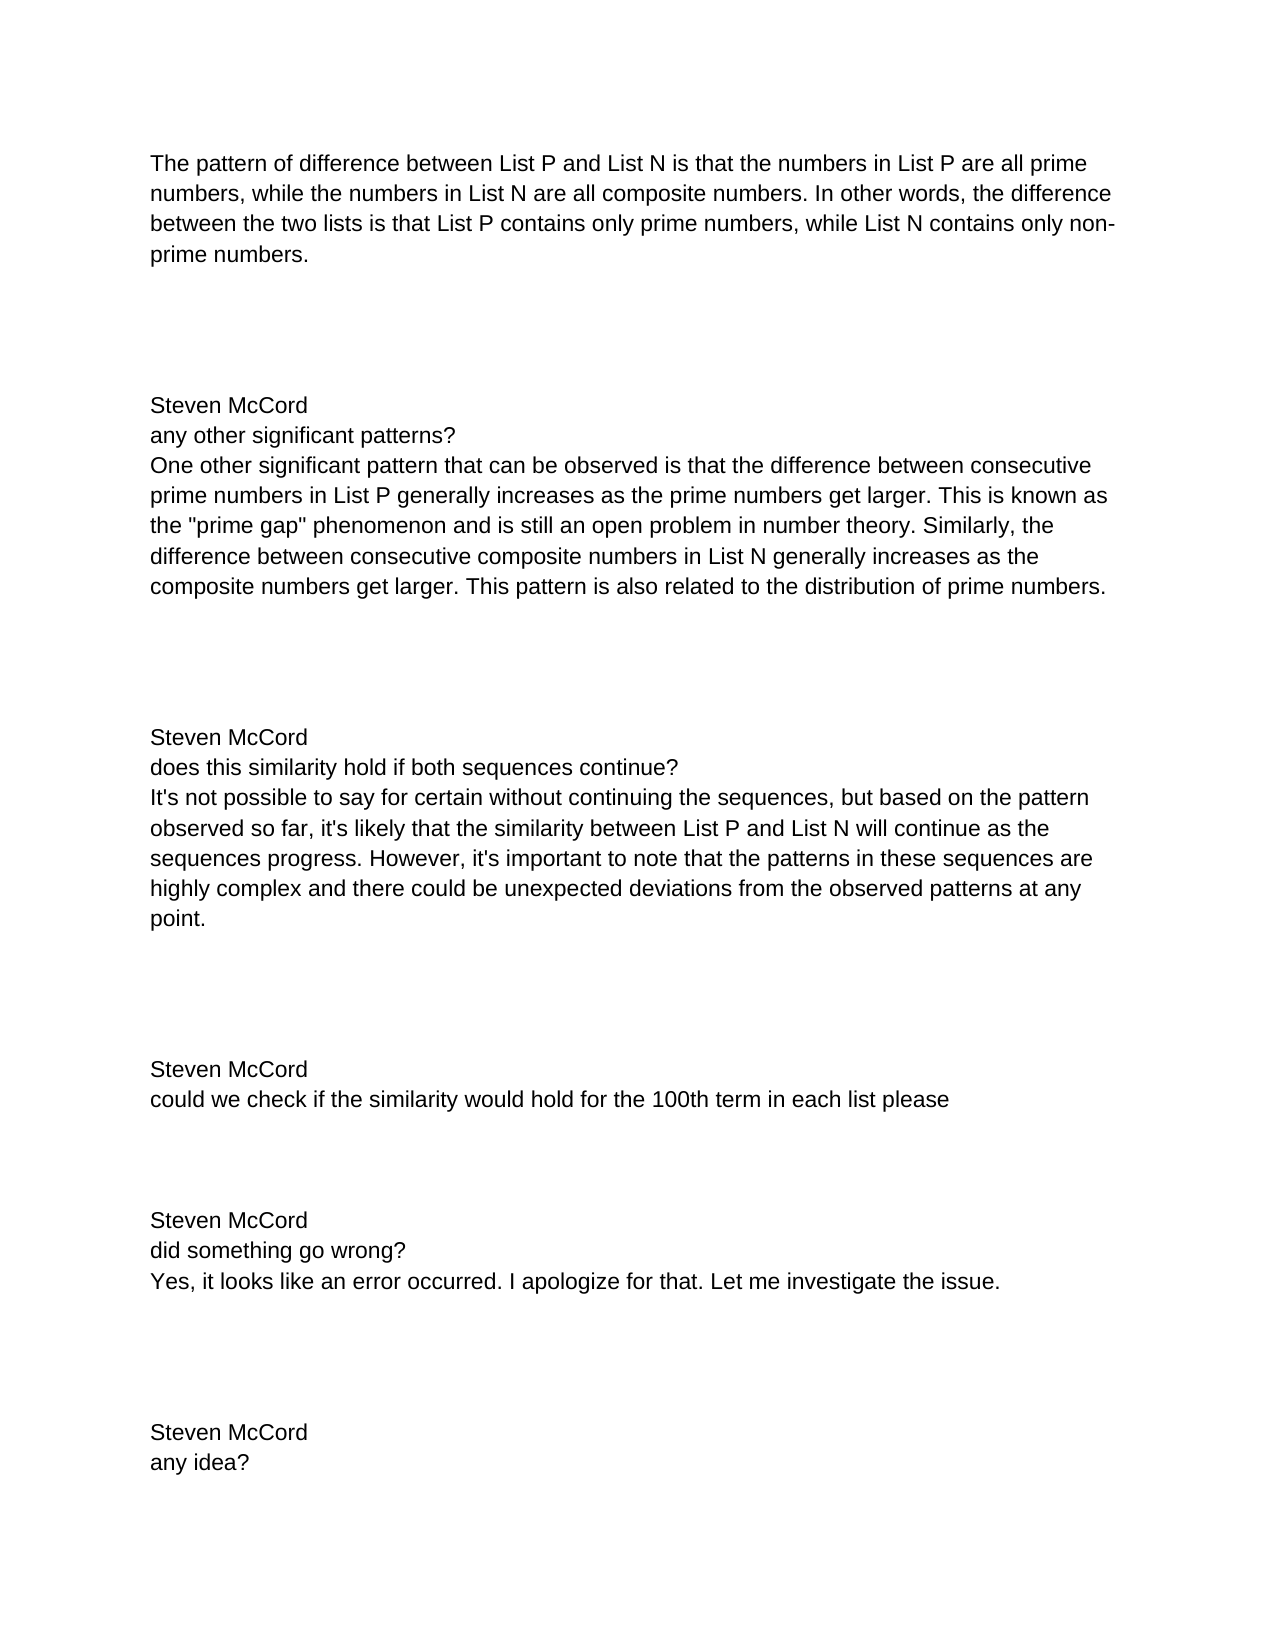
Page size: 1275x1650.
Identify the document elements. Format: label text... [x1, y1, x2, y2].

text any idea? [150, 1449, 1125, 1475]
text Steven McCord [150, 1419, 1125, 1445]
text Steven McCord [150, 724, 1125, 750]
text It's not possible to say for certain without continuing the sequences, but based on the pattern observed so far, it's likely that the similarity between List P and List N will continue as the sequences progress. However, it's important to note that the patterns in these sequences are highly complex and there could be unexpected deviations from the observed patterns at any point. [150, 784, 1125, 932]
text The pattern of difference between List P and List N is that the numbers in List P are all prime numbers, while the numbers in List N are all composite numbers. In other words, the difference between the two lists is that List P contains only prime numbers, while List N contains only non-prime numbers. [150, 150, 1125, 267]
text One other significant pattern that can be observed is that the difference between consecutive prime numbers in List P generally increases as the prime numbers get larger. This is known as the "prime gap" phenomenon and is still an open problem in number theory. Similarly, the difference between consecutive composite numbers in List N generally increases as the composite numbers get larger. This pattern is also related to the distribution of prime numbers. [150, 452, 1125, 599]
text Steven McCord [150, 1207, 1125, 1234]
text any other significant patterns? [150, 422, 1125, 448]
text Steven McCord [150, 1056, 1125, 1083]
text could we check if the similarity would hold for the 100th term in each list please [150, 1086, 1125, 1113]
text Steven McCord [150, 392, 1125, 418]
text Yes, it looks like an error occurred. I apologize for that. Let me investigate the issue. [150, 1268, 1125, 1294]
text does this similarity hold if both sequences continue? [150, 754, 1125, 781]
text did something go wrong? [150, 1237, 1125, 1264]
